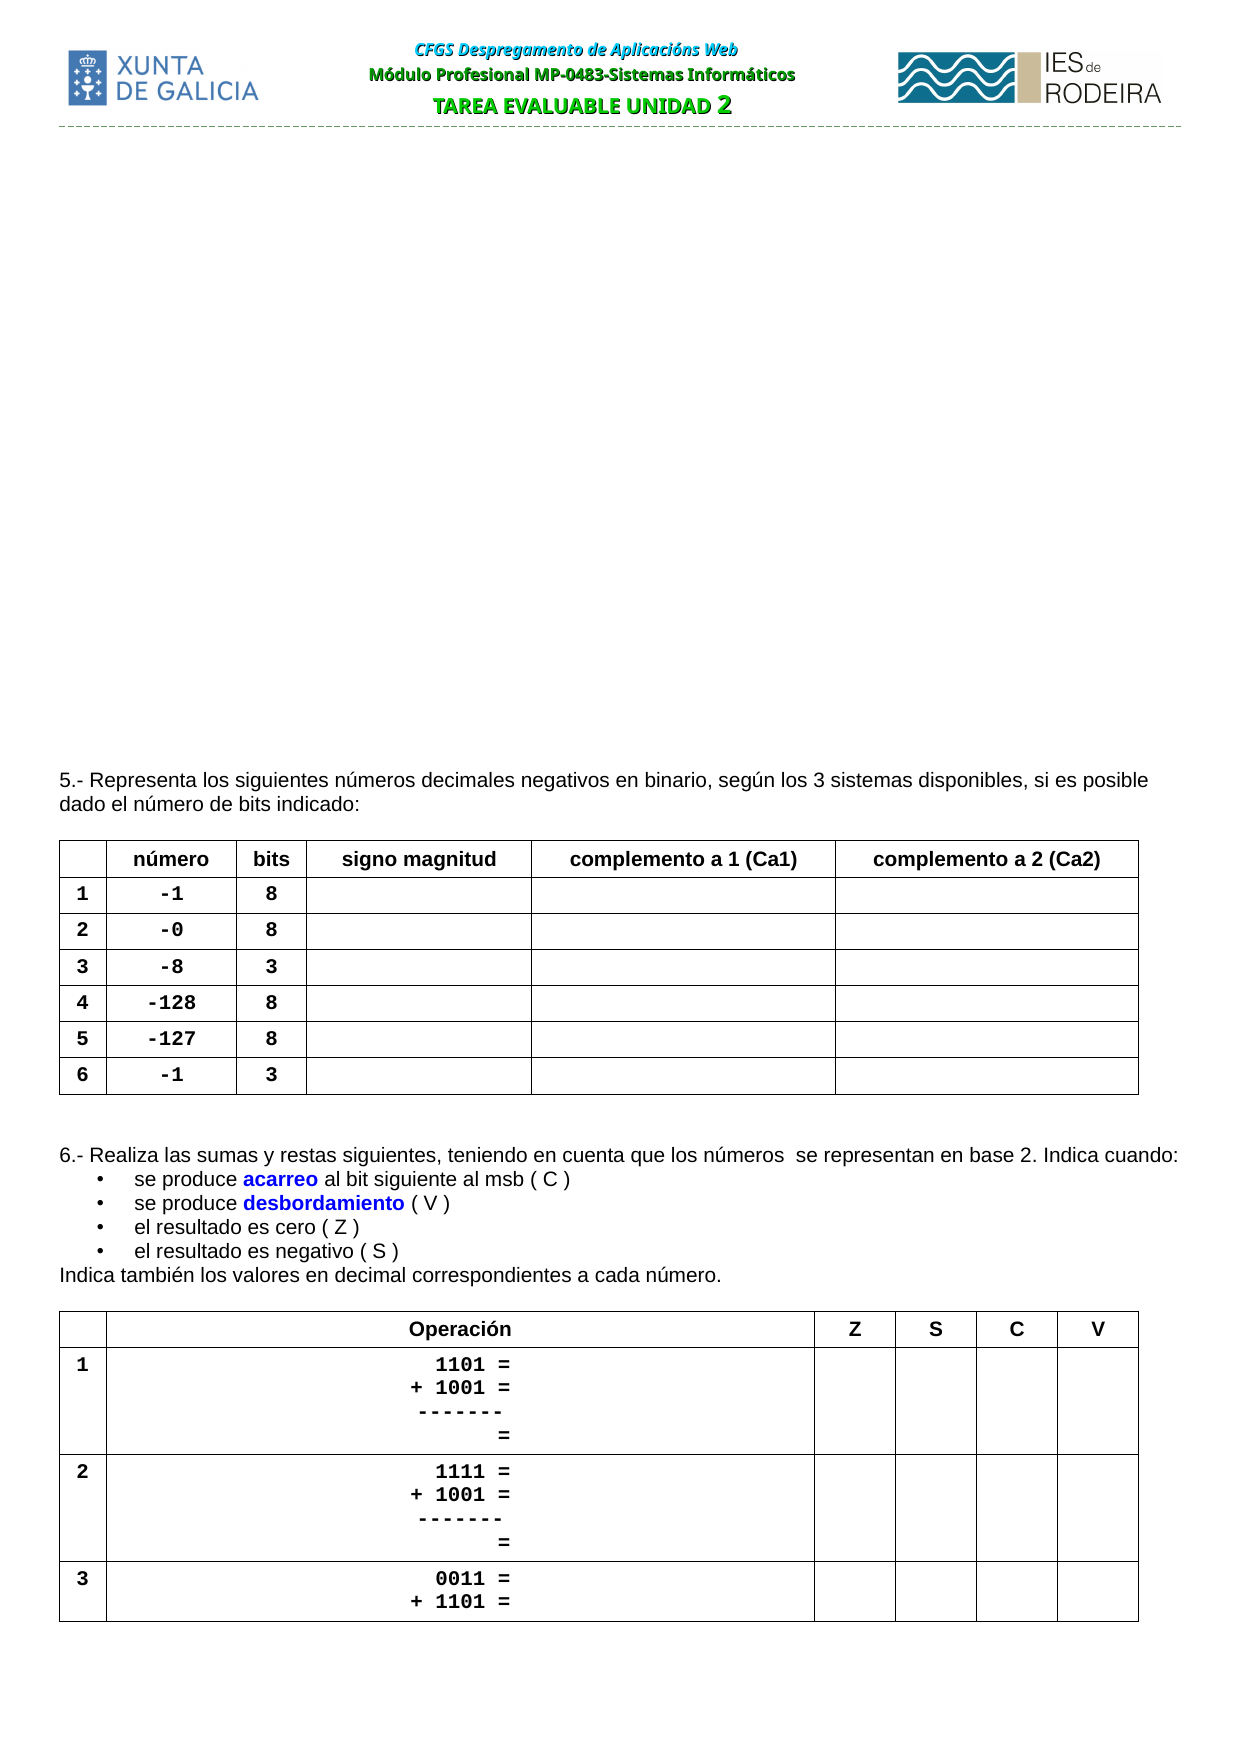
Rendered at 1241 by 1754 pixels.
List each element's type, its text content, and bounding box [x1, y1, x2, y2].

table_cell 3 [60, 1562, 106, 1621]
table_cell 1111 = + 1001 = ------- = [107, 1455, 814, 1561]
table_cell -0 [107, 914, 236, 949]
table_cell [532, 950, 835, 985]
table_header [60, 1312, 106, 1347]
table_header C [977, 1312, 1057, 1347]
table_cell [307, 1058, 531, 1093]
text 6.- Realiza las sumas y restas siguientes, teniendo en cuenta que los números se representan en base 2. Indica cuando: [59, 1142, 1181, 1166]
table_cell -1 [107, 1058, 236, 1093]
table_cell [836, 950, 1138, 985]
table_cell 2 [60, 914, 106, 949]
table_header V [1058, 1312, 1138, 1347]
table_cell [836, 1058, 1138, 1093]
table_header bits [237, 841, 306, 877]
table_header complemento a 2 (Ca2) [836, 841, 1138, 877]
table_cell -128 [107, 986, 236, 1021]
table_header signo magnitud [307, 841, 531, 877]
table_cell 4 [60, 986, 106, 1021]
table_cell [307, 986, 531, 1021]
table_cell [977, 1455, 1057, 1561]
table_header Operación [107, 1312, 814, 1347]
table_cell [532, 1058, 835, 1093]
table_header S [896, 1312, 976, 1347]
table_cell [815, 1455, 895, 1561]
list se produce desbordamiento ( V ) [97, 1190, 1181, 1214]
table_cell 6 [60, 1058, 106, 1093]
table_cell [532, 1022, 835, 1057]
table_cell 8 [237, 1022, 306, 1057]
table_header [60, 841, 106, 877]
text Indica también los valores en decimal correspondientes a cada número. [59, 1263, 1181, 1287]
list el resultado es negativo ( S ) [97, 1238, 1181, 1263]
table_cell [532, 878, 835, 913]
list se produce acarreo al bit siguiente al msb ( C ) [97, 1166, 1181, 1190]
table_cell -127 [107, 1022, 236, 1057]
table_cell [1058, 1562, 1138, 1621]
text 5.- Representa los siguientes números decimales negativos en binario, según los 3 sistemas disponibles, si es posible dado el número de bits indicado: [59, 768, 1181, 816]
table_cell [815, 1348, 895, 1454]
table_cell 1 [60, 878, 106, 913]
table_cell 5 [60, 1022, 106, 1057]
table_cell [896, 1562, 976, 1621]
table_cell 2 [60, 1455, 106, 1561]
list el resultado es cero ( Z ) [97, 1214, 1181, 1238]
table_cell 3 [237, 1058, 306, 1093]
table_cell 8 [237, 878, 306, 913]
table_cell 8 [237, 914, 306, 949]
table_cell [836, 878, 1138, 913]
table_header complemento a 1 (Ca1) [532, 841, 835, 877]
table_header número [107, 841, 236, 877]
table_cell [836, 914, 1138, 949]
table_cell [1058, 1348, 1138, 1454]
table_cell [896, 1455, 976, 1561]
table_cell [815, 1562, 895, 1621]
table_cell 3 [60, 950, 106, 985]
table_cell 8 [237, 986, 306, 1021]
picture [897, 51, 1164, 104]
table_cell 1 [60, 1348, 106, 1454]
table_cell 1101 = + 1001 = ------- = [107, 1348, 814, 1454]
table_cell [836, 986, 1138, 1021]
table_cell [532, 914, 835, 949]
table_cell [532, 986, 835, 1021]
table_cell [307, 914, 531, 949]
table_cell [307, 1022, 531, 1057]
table_cell [307, 950, 531, 985]
table_cell 3 [237, 950, 306, 985]
table_cell -8 [107, 950, 236, 985]
table_cell [977, 1562, 1057, 1621]
table_cell [836, 1022, 1138, 1057]
picture [64, 45, 267, 110]
table_cell [896, 1348, 976, 1454]
table_header Z [815, 1312, 895, 1347]
table_cell [307, 878, 531, 913]
table_cell [977, 1348, 1057, 1454]
table_cell 0011 = + 1101 = [107, 1562, 814, 1621]
table_cell -1 [107, 878, 236, 913]
table_cell [1058, 1455, 1138, 1561]
